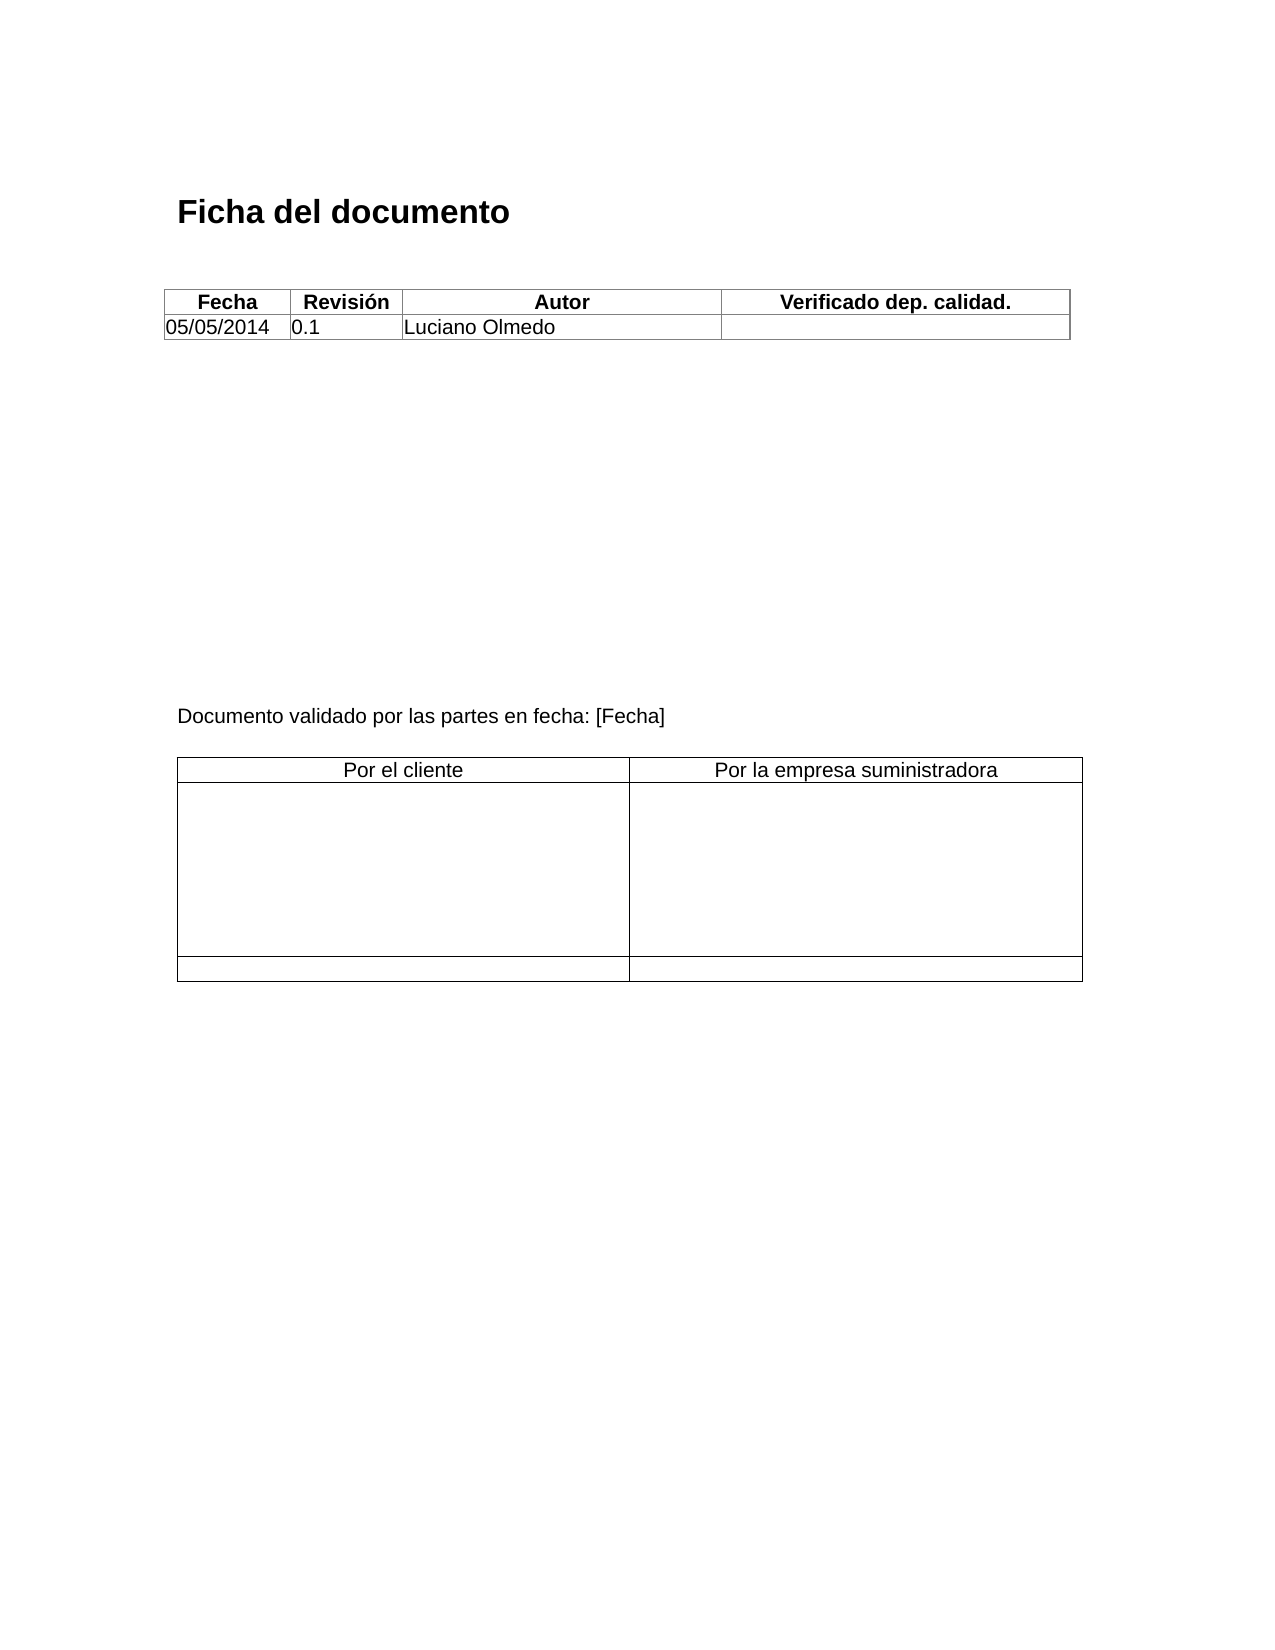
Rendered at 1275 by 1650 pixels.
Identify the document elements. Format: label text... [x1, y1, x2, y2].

table_cell [722, 315, 1069, 339]
table_header Revisión [291, 290, 402, 314]
table_cell [178, 783, 629, 956]
table_cell Luciano Olmedo [403, 315, 721, 339]
text Ficha del documento [177, 192, 1098, 230]
table_header Autor [403, 290, 721, 314]
table_cell [178, 957, 629, 981]
table_cell 05/05/2014 [165, 315, 290, 339]
table_header Fecha [165, 290, 290, 314]
table_cell 0.1 [291, 315, 402, 339]
table_header Por la empresa suministradora [630, 758, 1082, 782]
text Documento validado por las partes en fecha: [Fecha] [177, 704, 1098, 728]
table_cell [630, 783, 1082, 956]
table_header Verificado dep. calidad. [722, 290, 1069, 314]
table_header Por el cliente [178, 758, 629, 782]
table_cell [630, 957, 1082, 981]
